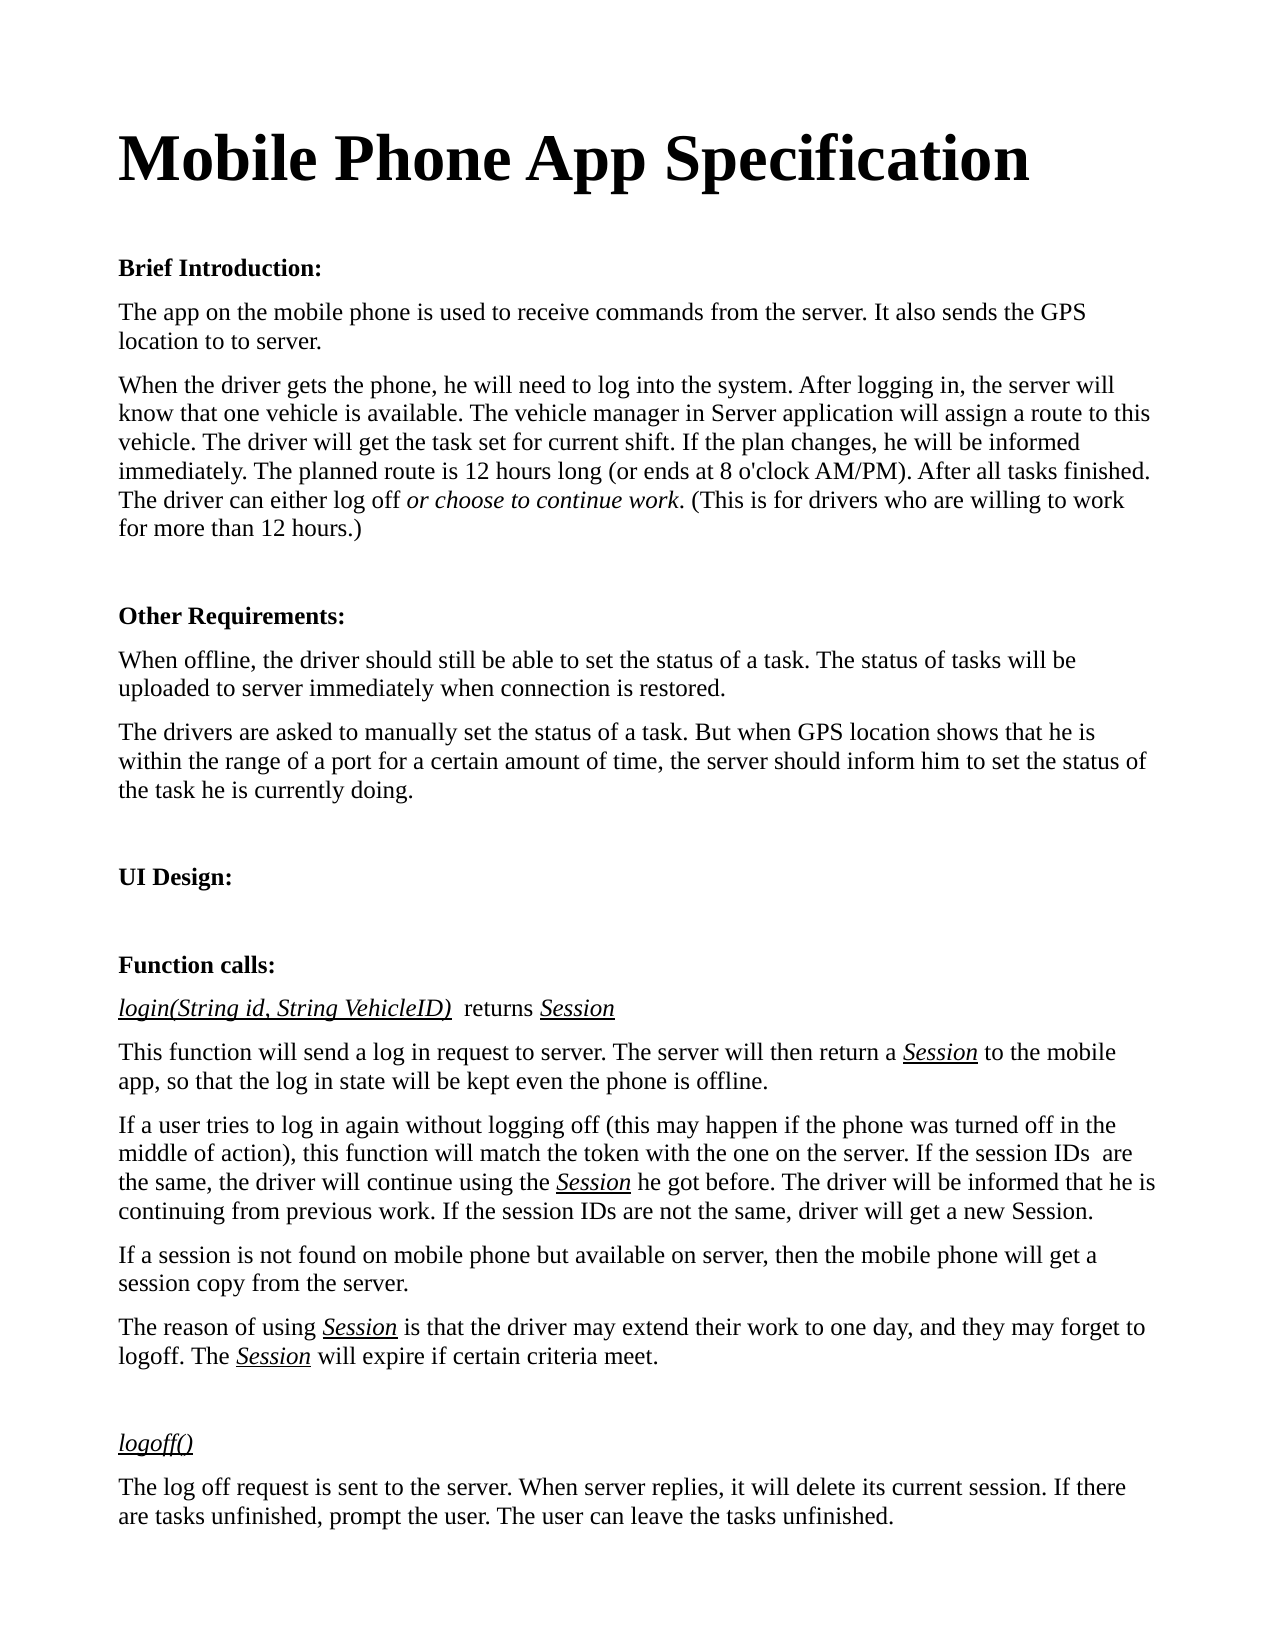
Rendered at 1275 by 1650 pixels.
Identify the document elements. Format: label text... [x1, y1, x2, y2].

text Other Requirements: [118, 601, 1157, 630]
text UI Design: [118, 862, 1157, 891]
text The app on the mobile phone is used to receive commands from the server. It also sends the GPS location to to server. [118, 297, 1157, 355]
text If a user tries to log in again without logging off (this may happen if the phone was turned off in the middle of action), this function will match the token with the one on the server. If the session IDs are the same, the driver will continue using the Session he got before. The driver will be informed that he is continuing from previous work. If the session IDs are not the same, driver will get a new Session. [118, 1110, 1157, 1225]
text The log off request is sent to the server. When server replies, it will delete its current session. If there are tasks unfinished, prompt the user. The user can leave the tasks unfinished. [118, 1472, 1157, 1530]
text This function will send a log in request to server. The server will then return a Session to the mobile app, so that the log in state will be kept even the phone is offline. [118, 1037, 1157, 1095]
text When the driver gets the phone, he will need to log into the system. After logging in, the server will know that one vehicle is available. The vehicle manager in Server application will assign a route to this vehicle. The driver will get the task set for current shift. If the plan changes, he will be informed immediately. The planned route is 12 hours long (or ends at 8 o'clock AM/PM). After all tasks finished. The driver can either log off or choose to continue work. (This is for drivers who are willing to work for more than 12 hours.) [118, 370, 1157, 542]
text Mobile Phone App Specification [118, 118, 1157, 195]
text logoff() [118, 1428, 1157, 1457]
text When offline, the driver should still be able to set the status of a task. The status of tasks will be uploaded to server immediately when connection is restored. [118, 645, 1157, 702]
text Function calls: [118, 950, 1157, 978]
text Brief Introduction: [118, 253, 1157, 282]
text The reason of using Session is that the driver may extend their work to one day, and they may forget to logoff. The Session will expire if certain criteria meet. [118, 1312, 1157, 1370]
text The drivers are asked to manually set the status of a task. But when GPS location shows that he is within the range of a port for a certain amount of time, the server should inform him to set the status of the task he is currently doing. [118, 717, 1157, 803]
text login(String id, String VehicleID) returns Session [118, 993, 1157, 1022]
text If a session is not found on mobile phone but available on server, then the mobile phone will get a session copy from the server. [118, 1240, 1157, 1297]
